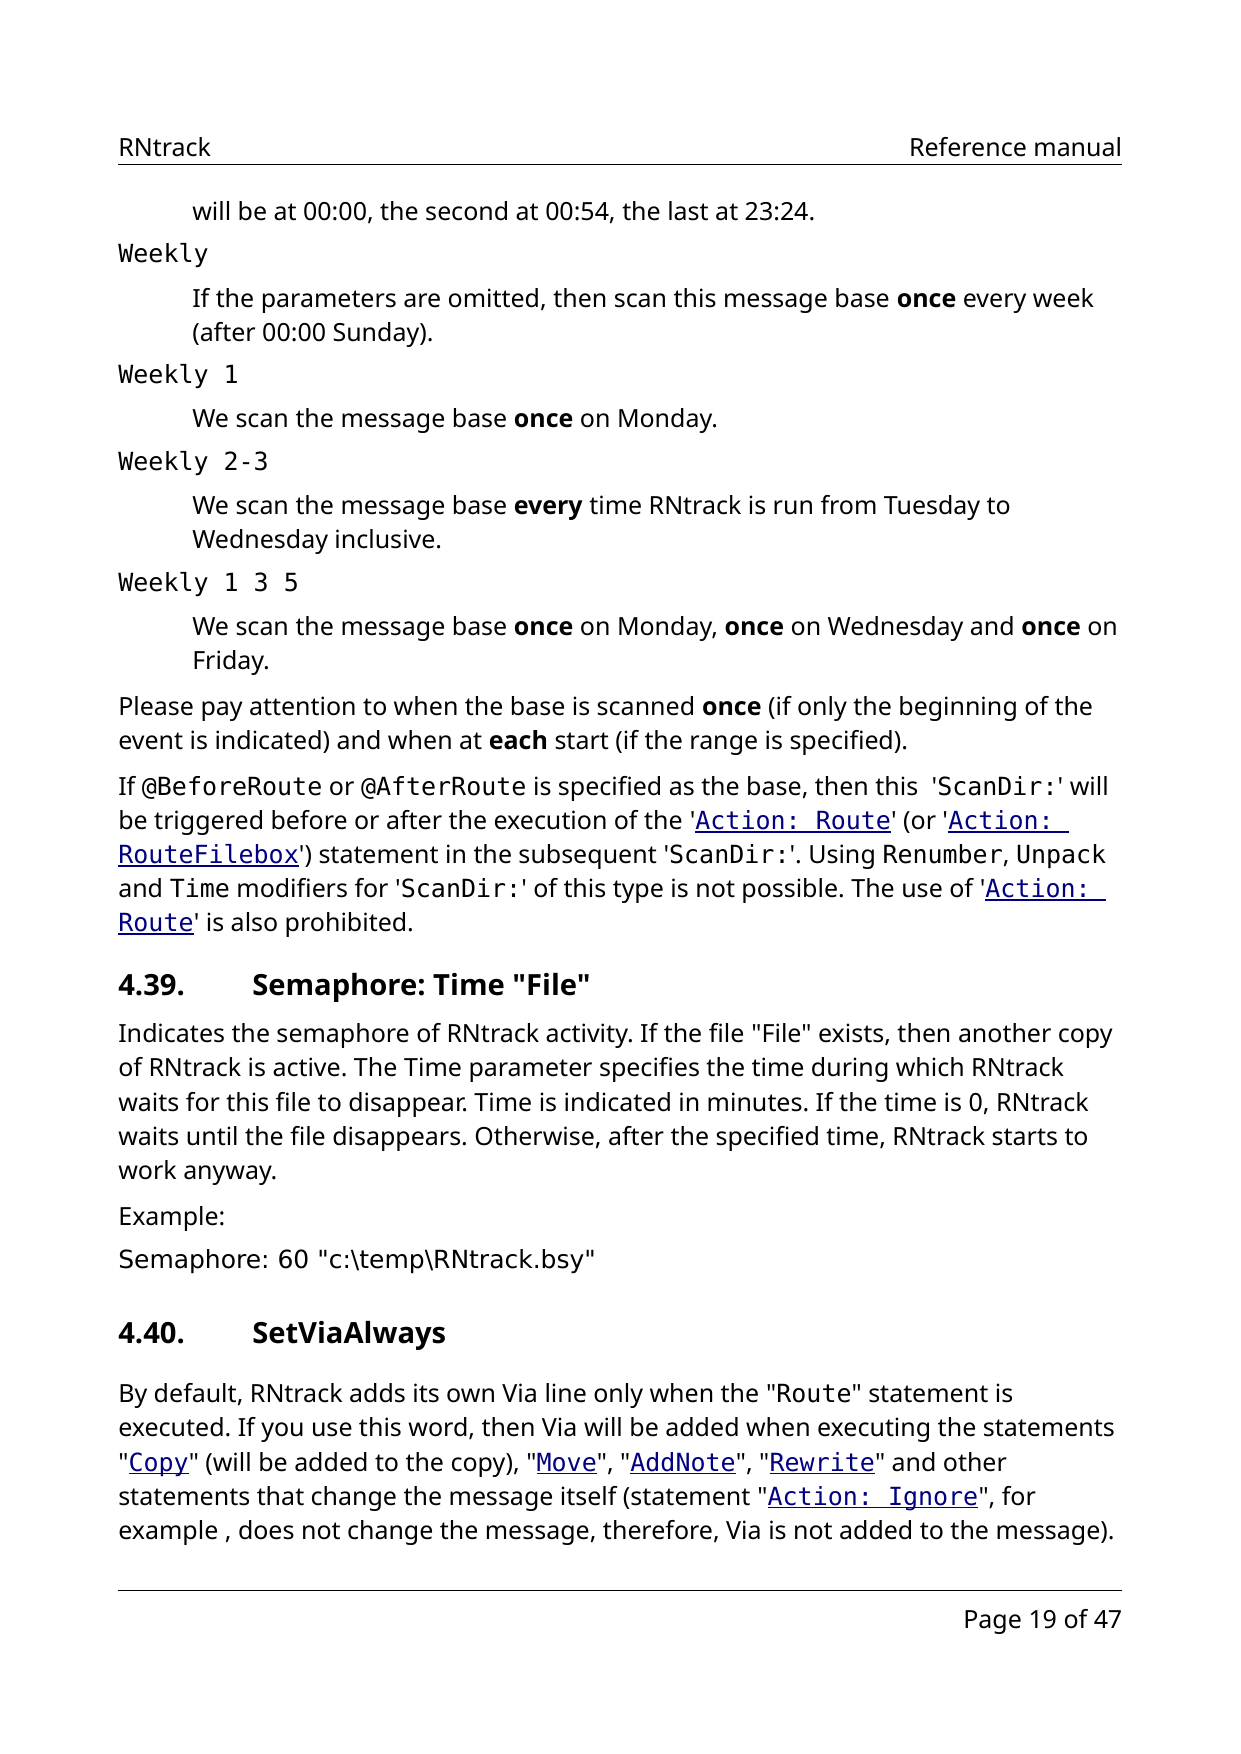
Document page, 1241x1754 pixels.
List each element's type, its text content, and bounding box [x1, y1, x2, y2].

text We scan the message base once on Monday, once on Wednesday and once on Friday. [192, 609, 1122, 677]
text Weekly 1 3 5 [118, 568, 1122, 597]
subtitle Semaphore: Time "File" [118, 964, 1122, 1003]
text If the parameters are omitted, then scan this message base once every week (after 00:00 Sunday). [192, 280, 1122, 348]
text If @BeforeRoute or @AfterRoute is specified as the base, then this 'ScanDir:' will be triggered before or after the execution of the 'Action: Route' (or 'Action: RouteFilebox') statement in the subsequent 'ScanDir:'. Using Renumber, Unpack and Time modifiers for 'ScanDir:' of this type is not possible. The use of 'Action: Route' is also prohibited. [118, 768, 1122, 939]
text Weekly [118, 239, 1122, 268]
text Example: [118, 1199, 1122, 1233]
text We scan the message base once on Monday. [192, 401, 1122, 435]
text By default, RNtrack adds its own Via line only when the "Route" statement is executed. If you use this word, then Via will be added when executing the statements "Copy" (will be added to the copy), "Move", "AddNote", "Rewrite" and other statements that change the message itself (statement "Action: Ignore", for example , does not change the message, therefore, Via is not added to the message). [118, 1376, 1122, 1546]
text will be at 00:00, the second at 00:54, the last at 23:24. [192, 193, 1122, 228]
text Semaphore: 60 "c:\temp\RNtrack.bsy" [118, 1245, 1122, 1274]
text Please pay attention to when the base is scanned once (if only the beginning of the event is indicated) and when at each start (if the range is specified). [118, 689, 1122, 757]
text We scan the message base every time RNtrack is run from Tuesday to Wednesday inclusive. [192, 488, 1122, 556]
text Weekly 2-3 [118, 447, 1122, 476]
text Weekly 1 [118, 360, 1122, 389]
subtitle SetViaAlways [118, 1312, 1122, 1352]
text Indicates the semaphore of RNtrack activity. If the file "File" exists, then another copy of RNtrack is active. The Time parameter specifies the time during which RNtrack waits for this file to disappear. Time is indicated in minutes. If the time is 0, RNtrack waits until the file disappears. Otherwise, after the specified time, RNtrack starts to work anyway. [118, 1016, 1122, 1186]
